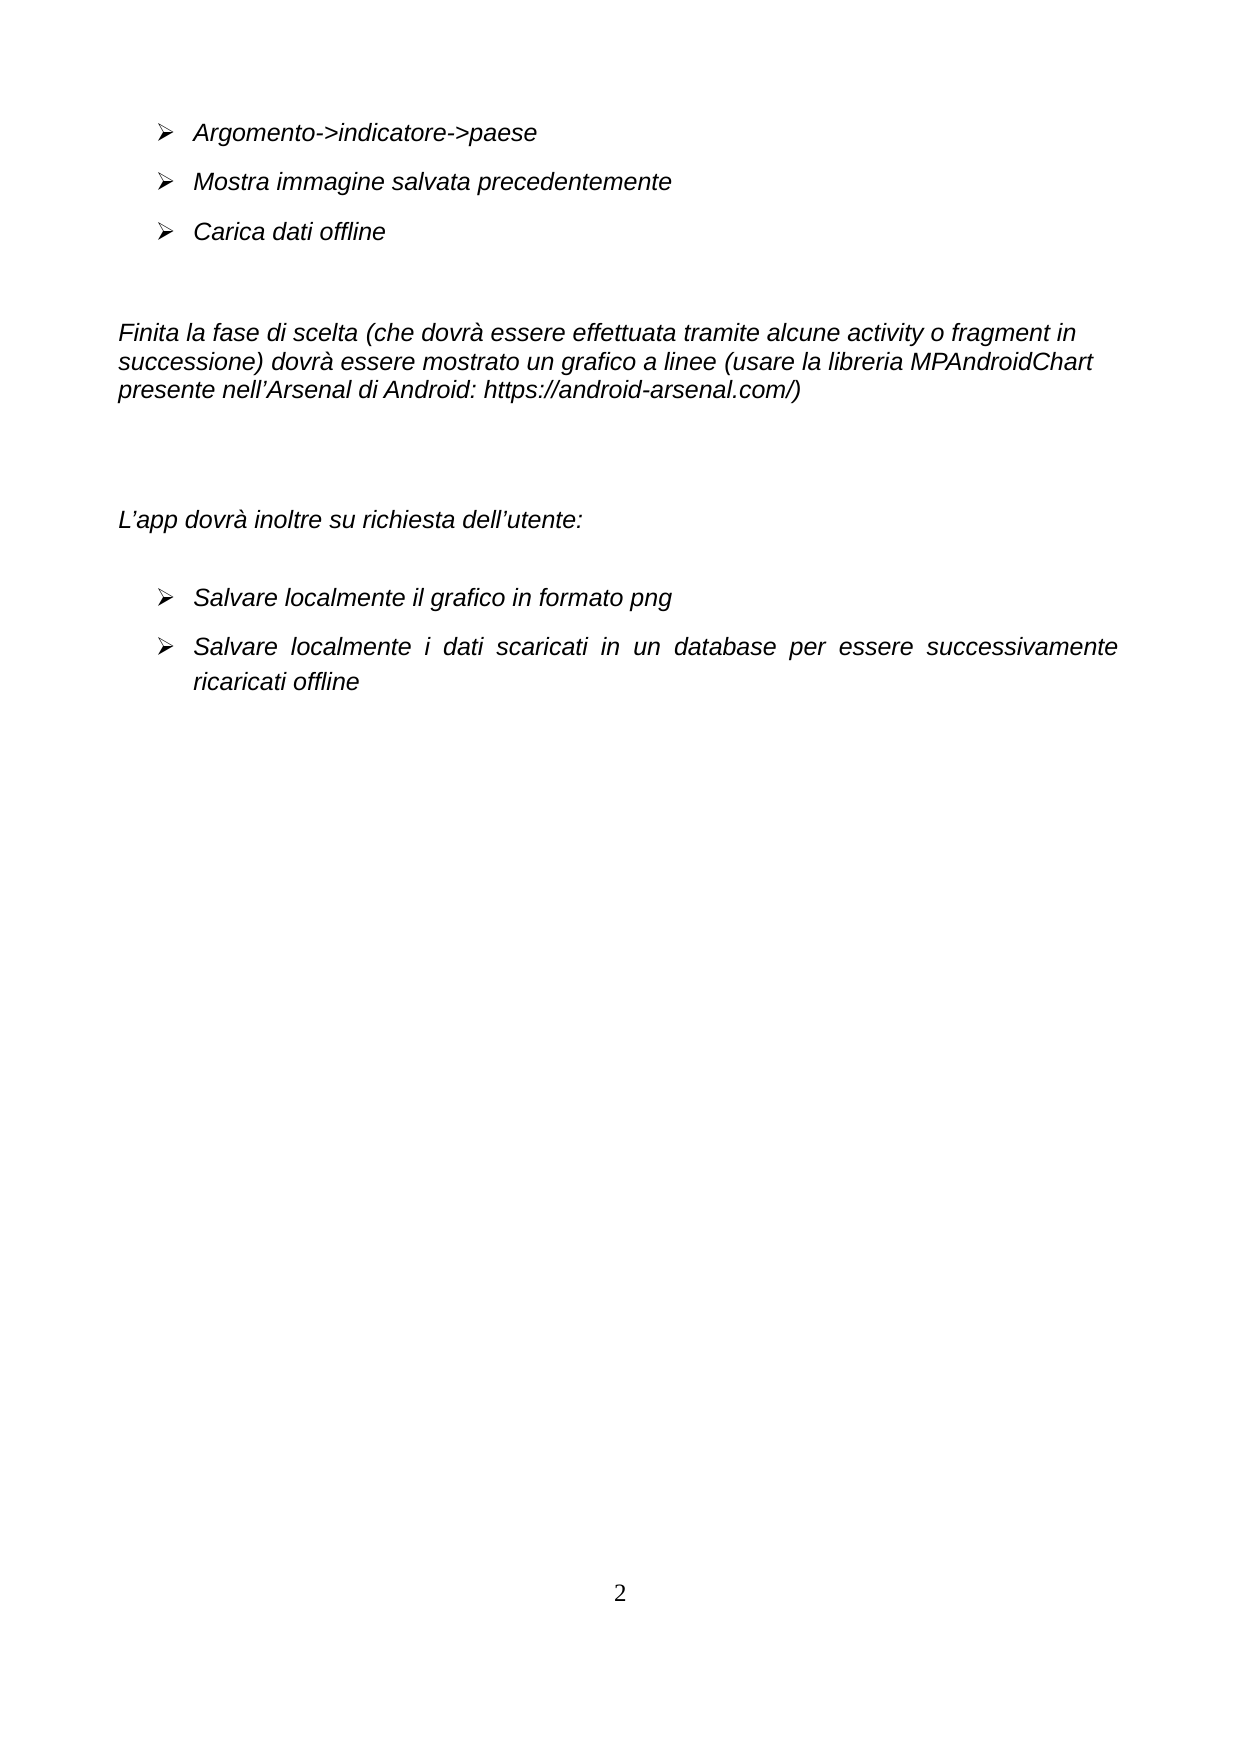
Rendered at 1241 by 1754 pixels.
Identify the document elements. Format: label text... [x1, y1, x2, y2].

list Carica dati offline [156, 216, 1122, 245]
list Argomento->indicatore->paese [156, 118, 1122, 147]
list Salvare localmente il grafico in formato png [156, 583, 1122, 612]
text Finita la fase di scelta (che dovrà essere effettuata tramite alcune activity o fragment in successione) dovrà essere mostrato un grafico a linee (usare la libreria MPAndroidChart presente nell’Arsenal di Android: https://android-arsenal.com/) [118, 318, 1122, 404]
list Salvare localmente i dati scaricati in un database per essere successivamente ricaricati offline [156, 632, 1122, 695]
text L’app dovrà inoltre su richiesta dell’utente: [118, 505, 1122, 534]
list Mostra immagine salvata precedentemente [156, 167, 1122, 196]
